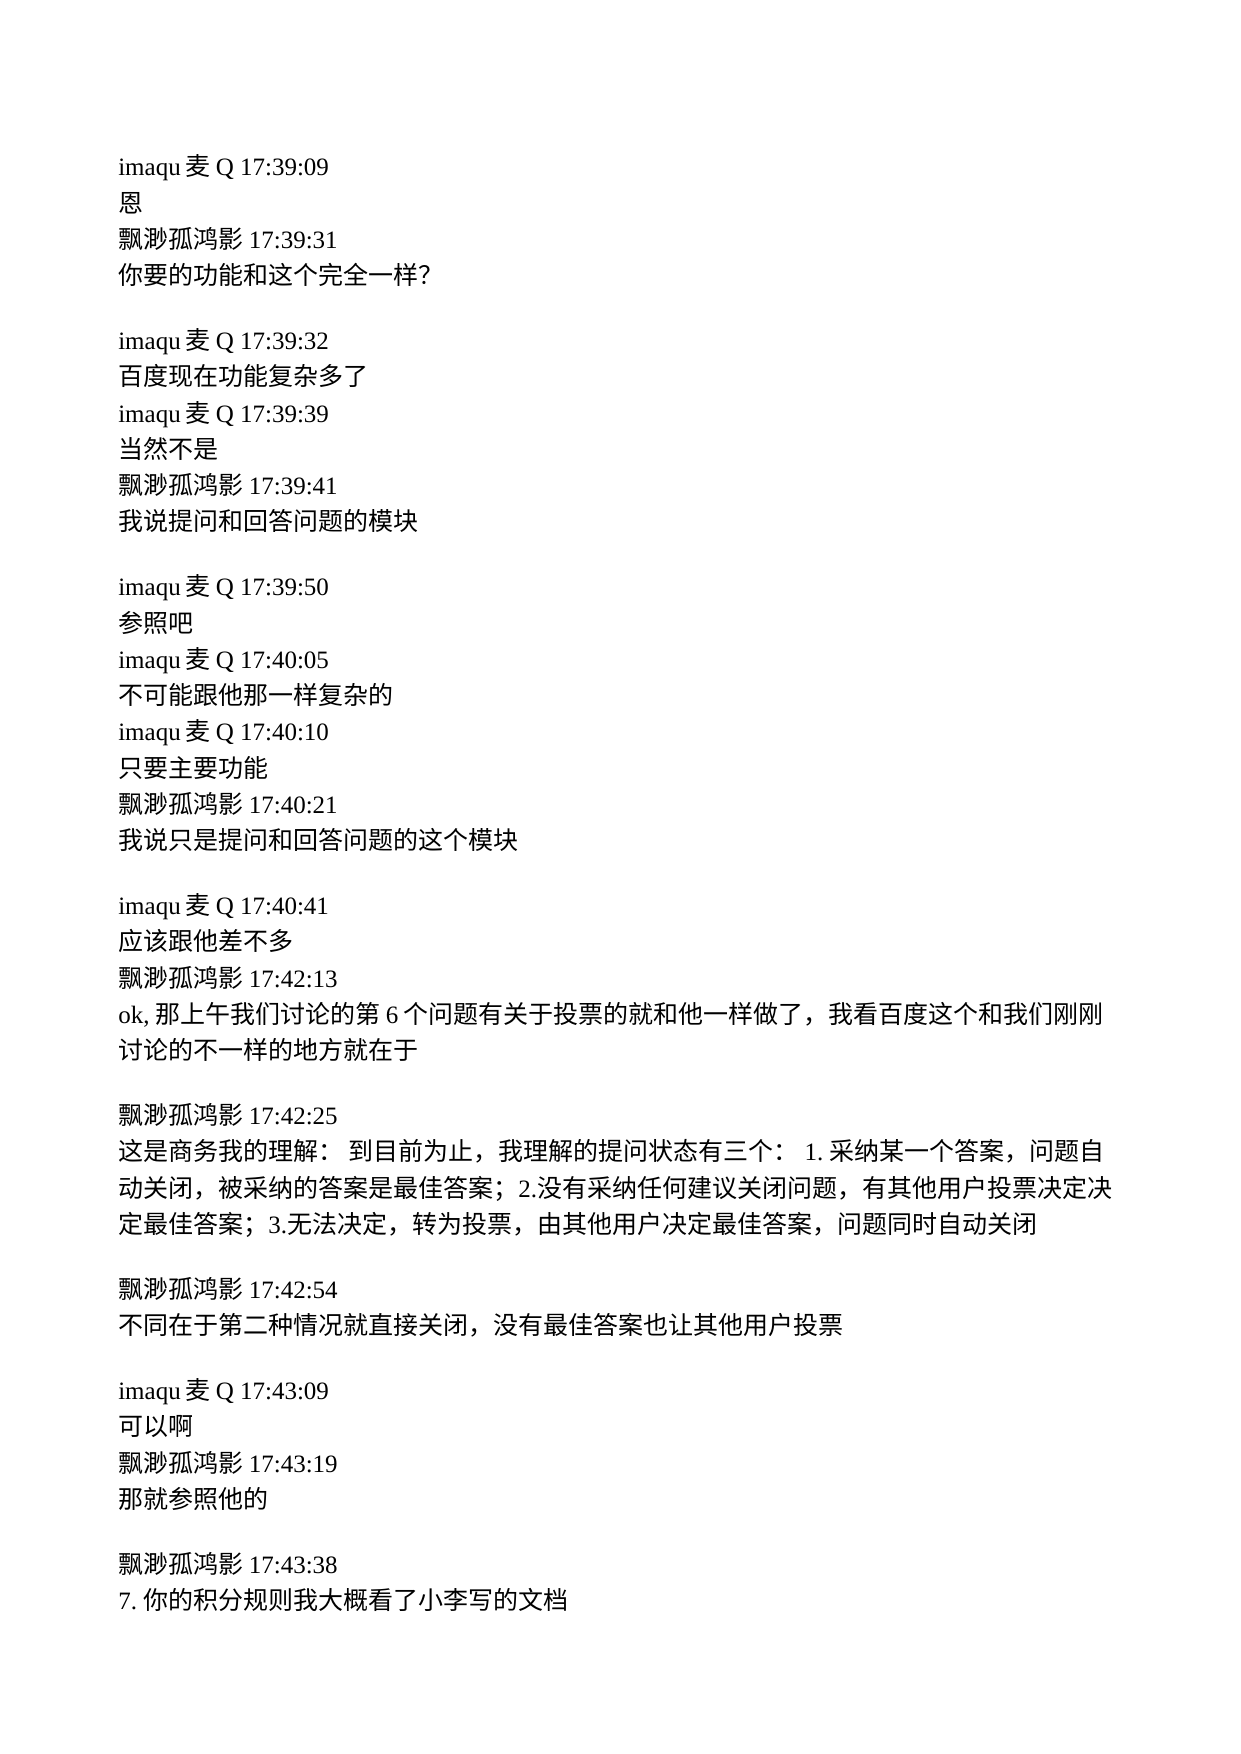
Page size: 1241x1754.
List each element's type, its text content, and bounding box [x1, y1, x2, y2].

text 飘渺孤鸿影 17:39:31 [118, 219, 1122, 256]
text 飘渺孤鸿影 17:42:54 [118, 1269, 1122, 1306]
text 当然不是 [118, 429, 1122, 466]
text imaqu麦Q 17:40:41 [118, 886, 1122, 922]
text 我说只是提问和回答问题的这个模块 [118, 821, 1122, 857]
text 可以啊 [118, 1407, 1122, 1443]
text ok, 那上午我们讨论的第6个问题有关于投票的就和他一样做了，我看百度这个和我们刚刚讨论的不一样的地方就在于 [118, 994, 1122, 1067]
text 飘渺孤鸿影 17:39:41 [118, 466, 1122, 502]
text 飘渺孤鸿影 17:42:13 [118, 958, 1122, 994]
text 只要主要功能 [118, 748, 1122, 784]
text 应该跟他差不多 [118, 922, 1122, 958]
text 飘渺孤鸿影 17:42:25 [118, 1096, 1122, 1132]
text 恩 [118, 183, 1122, 219]
text 飘渺孤鸿影 17:40:21 [118, 784, 1122, 821]
text imaqu麦Q 17:40:05 [118, 639, 1122, 676]
text 参照吧 [118, 603, 1122, 639]
text 不可能跟他那一样复杂的 [118, 676, 1122, 712]
text 你要的功能和这个完全一样？ [118, 256, 1122, 292]
text imaqu麦Q 17:39:50 [118, 567, 1122, 603]
text imaqu麦Q 17:39:09 [118, 147, 1122, 183]
text 飘渺孤鸿影 17:43:38 [118, 1544, 1122, 1581]
text imaqu麦Q 17:39:39 [118, 393, 1122, 429]
text 我说提问和回答问题的模块 [118, 502, 1122, 538]
text imaqu麦Q 17:40:10 [118, 712, 1122, 748]
text imaqu麦Q 17:43:09 [118, 1371, 1122, 1407]
text 那就参照他的 [118, 1479, 1122, 1516]
text imaqu麦Q 17:39:32 [118, 321, 1122, 357]
text 7. 你的积分规则我大概看了小李写的文档 [118, 1581, 1122, 1617]
text 百度现在功能复杂多了 [118, 357, 1122, 393]
text 不同在于第二种情况就直接关闭，没有最佳答案也让其他用户投票 [118, 1306, 1122, 1342]
text 飘渺孤鸿影 17:43:19 [118, 1443, 1122, 1479]
text 这是商务我的理解： 到目前为止，我理解的提问状态有三个： 1. 采纳某一个答案，问题自动关闭，被采纳的答案是最佳答案；2.没有采纳任何建议关闭问题，有其他用户投票决定决定最佳答案；3.无法决定，转为投票，由其他用户决定最佳答案，问题同时自动关闭 [118, 1132, 1122, 1241]
